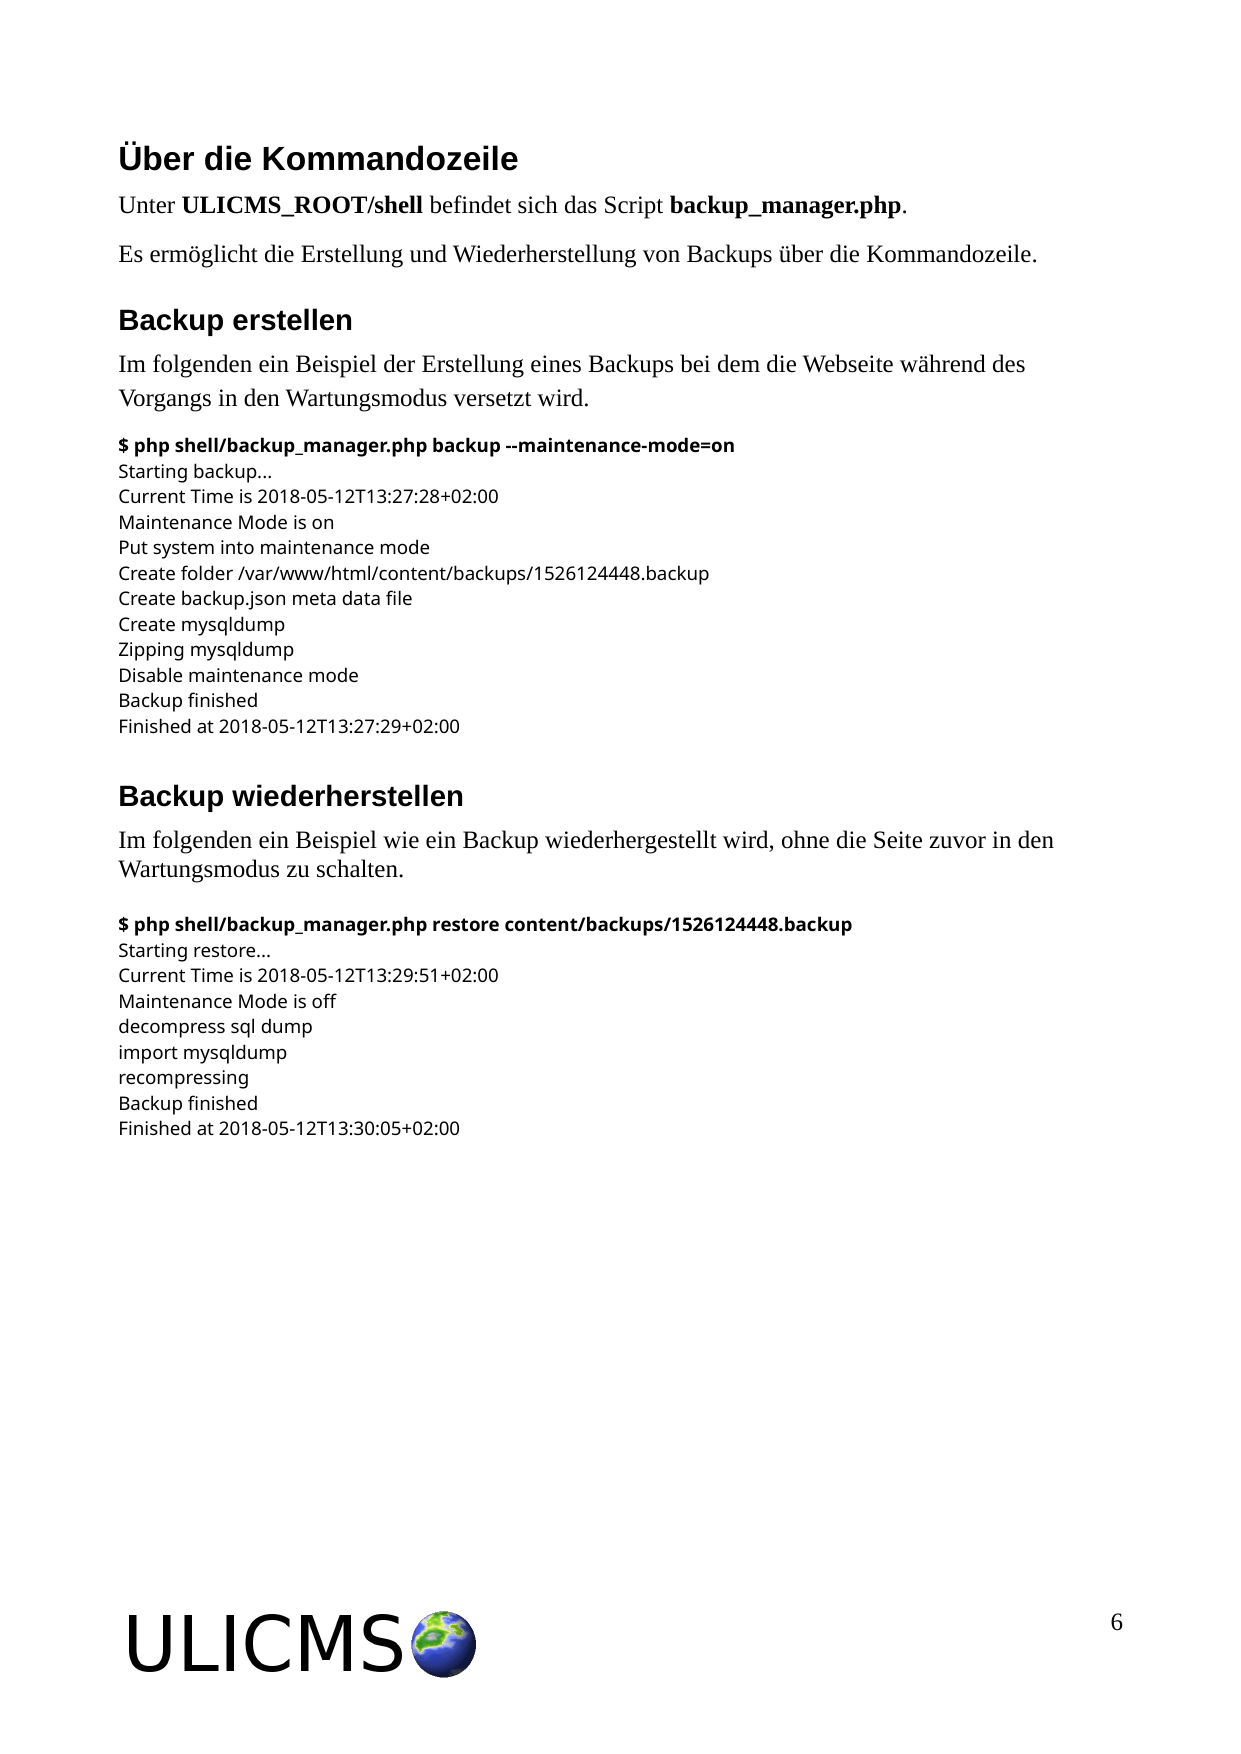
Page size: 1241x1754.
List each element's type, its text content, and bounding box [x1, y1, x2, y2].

text Unter ULICMS_ROOT/shell befindet sich das Script backup_manager.php. [118, 190, 1123, 219]
text decompress sql dump [118, 1013, 1123, 1039]
text Create folder /var/www/html/content/backups/1526124448.backup [118, 560, 1123, 586]
subtitle Backup erstellen [118, 303, 1123, 337]
text Maintenance Mode is off [118, 988, 1123, 1013]
text $ php shell/backup_manager.php backup --maintenance-mode=on [118, 433, 1123, 458]
text Zipping mysqldump [118, 637, 1123, 662]
text Finished at 2018-05-12T13:27:29+02:00 [118, 713, 1123, 739]
text Es ermöglicht die Erstellung und Wiederherstellung von Backups über die Kommandozeile. [118, 239, 1123, 268]
text Put system into maintenance mode [118, 535, 1123, 560]
text $ php shell/backup_manager.php restore content/backups/1526124448.backup [118, 911, 1123, 937]
text Create backup.json meta data file [118, 586, 1123, 611]
text Backup finished [118, 1090, 1123, 1116]
text Starting restore... [118, 937, 1123, 962]
subtitle Backup wiederherstellen [118, 779, 1123, 813]
text Current Time is 2018-05-12T13:27:28+02:00 [118, 484, 1123, 509]
text Create mysqldump [118, 611, 1123, 637]
text recompressing [118, 1064, 1123, 1090]
text Im folgenden ein Beispiel der Erstellung eines Backups bei dem die Webseite während des Vorgangs in den Wartungsmodus versetzt wird. [118, 349, 1123, 412]
subtitle Über die Kommandozeile [118, 139, 1123, 178]
text Im folgenden ein Beispiel wie ein Backup wiederhergestellt wird, ohne die Seite zuvor in den Wartungsmodus zu schalten. [118, 825, 1123, 883]
text import mysqldump [118, 1039, 1123, 1064]
text Disable maintenance mode [118, 662, 1123, 688]
text Backup finished [118, 688, 1123, 713]
text Maintenance Mode is on [118, 509, 1123, 535]
text Current Time is 2018-05-12T13:29:51+02:00 [118, 962, 1123, 988]
picture [118, 1607, 479, 1681]
text Starting backup... [118, 458, 1123, 484]
text Finished at 2018-05-12T13:30:05+02:00 [118, 1116, 1123, 1141]
